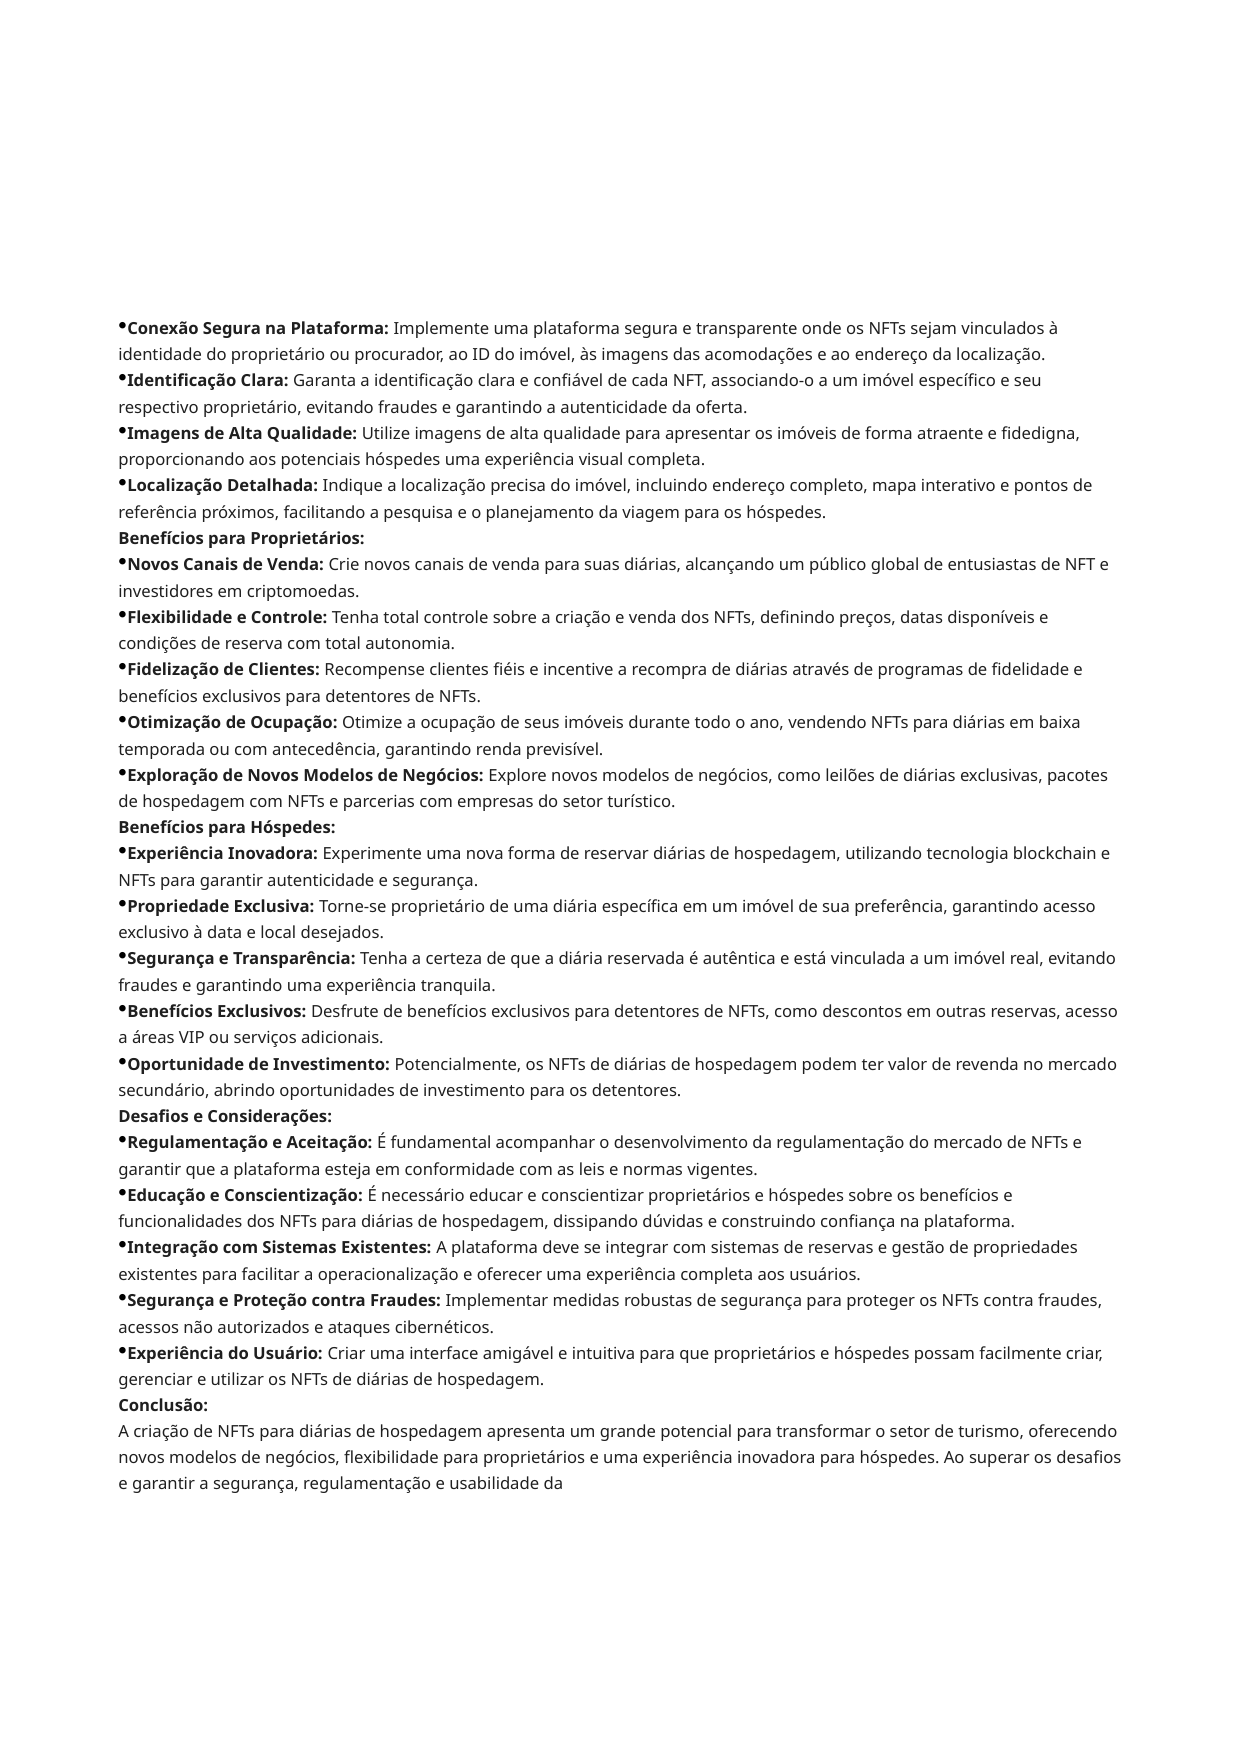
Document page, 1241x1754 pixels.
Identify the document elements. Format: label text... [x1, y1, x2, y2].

list Flexibilidade e Controle: Tenha total controle sobre a criação e venda dos NFTs, definindo preços, datas disponíveis e condições de reserva com total autonomia. [118, 605, 1122, 654]
list Localização Detalhada: Indique a localização precisa do imóvel, incluindo endereço completo, mapa interativo e pontos de referência próximos, facilitando a pesquisa e o planejamento da viagem para os hóspedes. [118, 474, 1122, 523]
list Conexão Segura na Plataforma: Implemente uma plataforma segura e transparente onde os NFTs sejam vinculados à identidade do proprietário ou procurador, ao ID do imóvel, às imagens das acomodações e ao endereço da localização. [118, 316, 1122, 366]
list Otimização de Ocupação: Otimize a ocupação de seus imóveis durante todo o ano, vendendo NFTs para diárias em baixa temporada ou com antecedência, garantindo renda previsível. [118, 711, 1122, 760]
text Benefícios para Hóspedes: [118, 816, 1122, 838]
list Regulamentação e Aceitação: É fundamental acompanhar o desenvolvimento da regulamentação do mercado de NFTs e garantir que a plataforma esteja em conformidade com as leis e normas vigentes. [118, 1131, 1122, 1180]
list Segurança e Transparência: Tenha a certeza de que a diária reservada é autêntica e está vinculada a um imóvel real, evitando fraudes e garantindo uma experiência tranquila. [118, 947, 1122, 996]
text Benefícios para Proprietários: [118, 527, 1122, 549]
list Propriedade Exclusiva: Torne-se proprietário de uma diária específica em um imóvel de sua preferência, garantindo acesso exclusivo à data e local desejados. [118, 894, 1122, 944]
list Educação e Conscientização: É necessário educar e conscientizar proprietários e hóspedes sobre os benefícios e funcionalidades dos NFTs para diárias de hospedagem, dissipando dúvidas e construindo confiança na plataforma. [118, 1183, 1122, 1233]
text Conclusão: [118, 1394, 1122, 1417]
list Oportunidade de Investimento: Potencialmente, os NFTs de diárias de hospedagem podem ter valor de revenda no mercado secundário, abrindo oportunidades de investimento para os detentores. [118, 1052, 1122, 1101]
list Integração com Sistemas Existentes: A plataforma deve se integrar com sistemas de reservas e gestão de propriedades existentes para facilitar a operacionalização e oferecer uma experiência completa aos usuários. [118, 1236, 1122, 1285]
text A criação de NFTs para diárias de hospedagem apresenta um grande potencial para transformar o setor de turismo, oferecendo novos modelos de negócios, flexibilidade para proprietários e uma experiência inovadora para hóspedes. Ao superar os desafios e garantir a segurança, regulamentação e usabilidade da [118, 1420, 1122, 1495]
list Exploração de Novos Modelos de Negócios: Explore novos modelos de negócios, como leilões de diárias exclusivas, pacotes de hospedagem com NFTs e parcerias com empresas do setor turístico. [118, 763, 1122, 812]
list Benefícios Exclusivos: Desfrute de benefícios exclusivos para detentores de NFTs, como descontos em outras reservas, acesso a áreas VIP ou serviços adicionais. [118, 999, 1122, 1049]
list Identificação Clara: Garanta a identificação clara e confiável de cada NFT, associando-o a um imóvel específico e seu respectivo proprietário, evitando fraudes e garantindo a autenticidade da oferta. [118, 369, 1122, 418]
list Segurança e Proteção contra Fraudes: Implementar medidas robustas de segurança para proteger os NFTs contra fraudes, acessos não autorizados e ataques cibernéticos. [118, 1289, 1122, 1338]
list Experiência do Usuário: Criar uma interface amigável e intuitiva para que proprietários e hóspedes possam facilmente criar, gerenciar e utilizar os NFTs de diárias de hospedagem. [118, 1341, 1122, 1391]
list Novos Canais de Venda: Crie novos canais de venda para suas diárias, alcançando um público global de entusiastas de NFT e investidores em criptomoedas. [118, 553, 1122, 602]
list Experiência Inovadora: Experimente uma nova forma de reservar diárias de hospedagem, utilizando tecnologia blockchain e NFTs para garantir autenticidade e segurança. [118, 842, 1122, 891]
list Fidelização de Clientes: Recompense clientes fiéis e incentive a recompra de diárias através de programas de fidelidade e benefícios exclusivos para detentores de NFTs. [118, 658, 1122, 707]
list Imagens de Alta Qualidade: Utilize imagens de alta qualidade para apresentar os imóveis de forma atraente e fidedigna, proporcionando aos potenciais hóspedes uma experiência visual completa. [118, 421, 1122, 471]
text Desafios e Considerações: [118, 1105, 1122, 1127]
